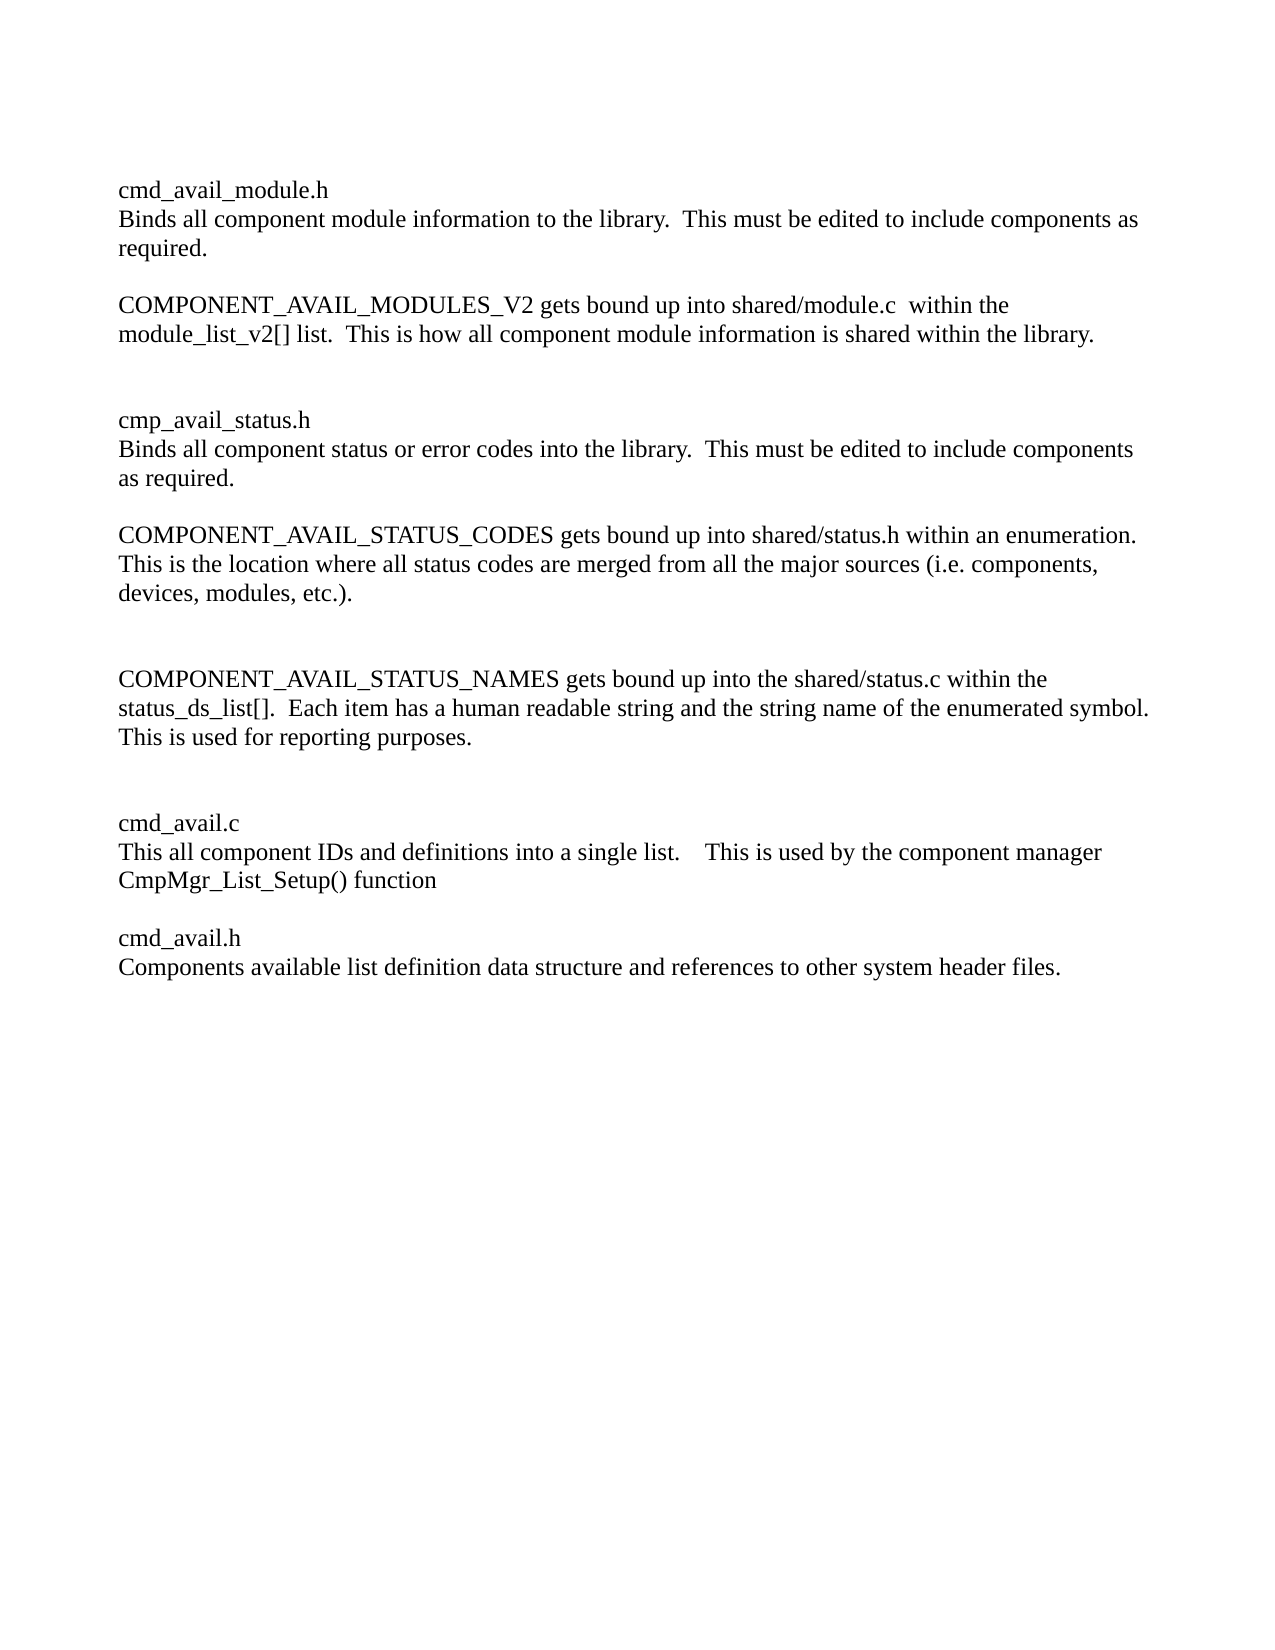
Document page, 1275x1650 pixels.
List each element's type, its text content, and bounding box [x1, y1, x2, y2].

text COMPONENT_AVAIL_STATUS_NAMES gets bound up into the shared/status.c within the status_ds_list[]. Each item has a human readable string and the string name of the enumerated symbol. This is used for reporting purposes. [118, 664, 1157, 751]
text This all component IDs and definitions into a single list. This is used by the component manager CmpMgr_List_Setup() function [118, 837, 1157, 894]
text Binds all component status or error codes into the library. This must be edited to include components as required. [118, 434, 1157, 492]
text Binds all component module information to the library. This must be edited to include components as required. [118, 204, 1157, 262]
text Components available list definition data structure and references to other system header files. [118, 952, 1157, 981]
text COMPONENT_AVAIL_STATUS_CODES gets bound up into shared/status.h within an enumeration. This is the location where all status codes are merged from all the major sources (i.e. components, devices, modules, etc.). [118, 521, 1157, 607]
text cmd_avail.h [118, 923, 1157, 952]
text cmd_avail.c [118, 808, 1157, 837]
text cmd_avail_module.h [118, 176, 1157, 204]
text COMPONENT_AVAIL_MODULES_V2 gets bound up into shared/module.c within the module_list_v2[] list. This is how all component module information is shared within the library. [118, 291, 1157, 348]
text cmp_avail_status.h [118, 406, 1157, 434]
